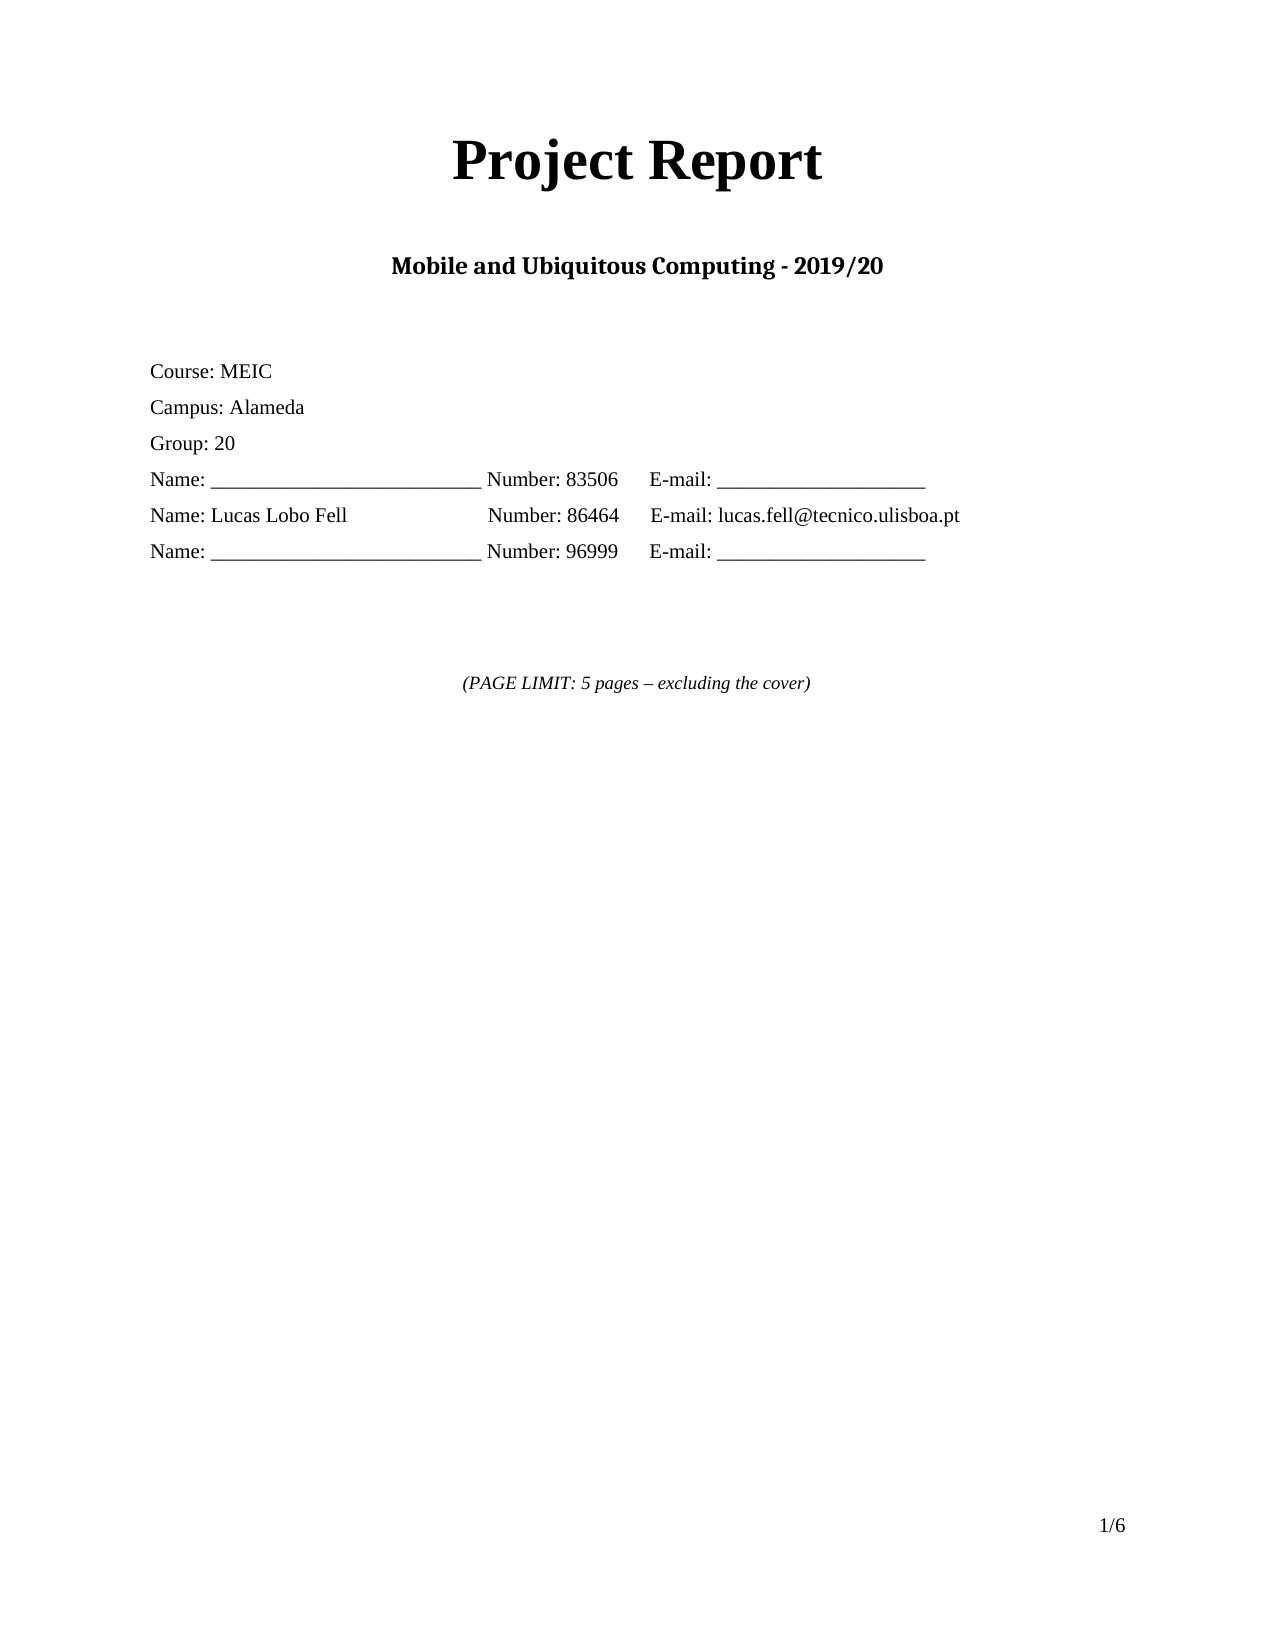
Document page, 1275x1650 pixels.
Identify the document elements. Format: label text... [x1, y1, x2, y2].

text (PAGE LIMIT: 5 pages – excluding the cover) [150, 672, 1125, 693]
text Project Report [150, 125, 1125, 192]
text Name: Lucas Lobo Fell Number: 86464 E-mail: lucas.fell@tecnico.ulisboa.pt [150, 503, 1125, 527]
text Group: 20 [150, 431, 1125, 455]
text Course: MEIC [150, 359, 1125, 383]
text Name: __________________________ Number: 83506 E-mail: ____________________ [150, 467, 1125, 491]
text Name: __________________________ Number: 96999 E-mail: ____________________ [150, 539, 1125, 563]
subtitle Mobile and Ubiquitous Computing - 2019/20 [150, 252, 1125, 281]
text Campus: Alameda [150, 395, 1125, 419]
